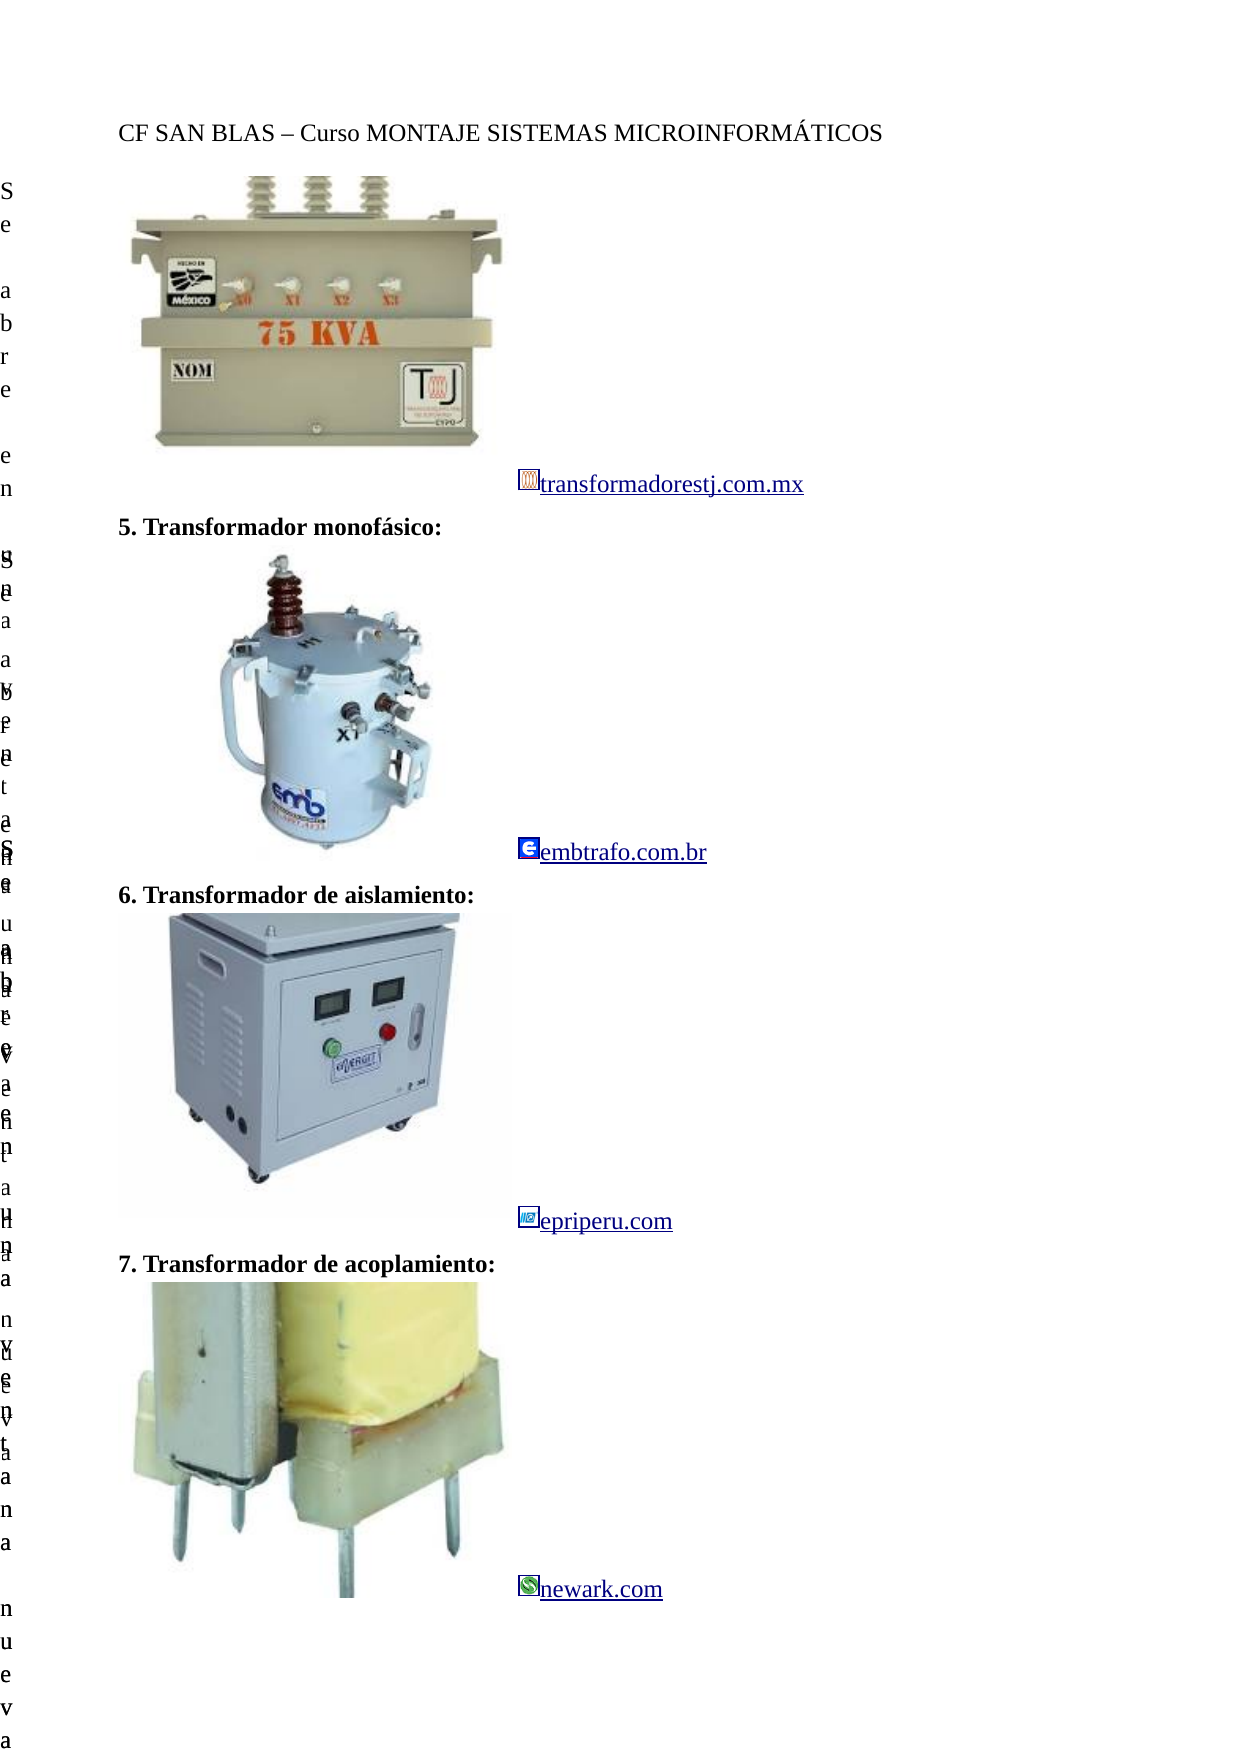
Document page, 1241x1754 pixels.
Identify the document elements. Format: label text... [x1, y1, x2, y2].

picture [520, 470, 538, 489]
picture [118, 545, 512, 861]
picture [520, 1576, 538, 1595]
text 6. Transformador de aislamiento: [118, 881, 1122, 909]
text embtrafo.com.br [118, 545, 1122, 866]
picture [118, 176, 512, 492]
picture [520, 1207, 538, 1226]
text 7. Transformador de acoplamiento: [118, 1249, 1122, 1278]
picture [118, 1282, 512, 1598]
picture [520, 839, 538, 858]
picture [118, 913, 512, 1230]
text epriperu.com [118, 914, 1122, 1235]
text transformadorestj.com.mx [118, 176, 1122, 497]
text newark.com [118, 1282, 1122, 1603]
text 5. Transformador monofásico: [118, 512, 1122, 541]
